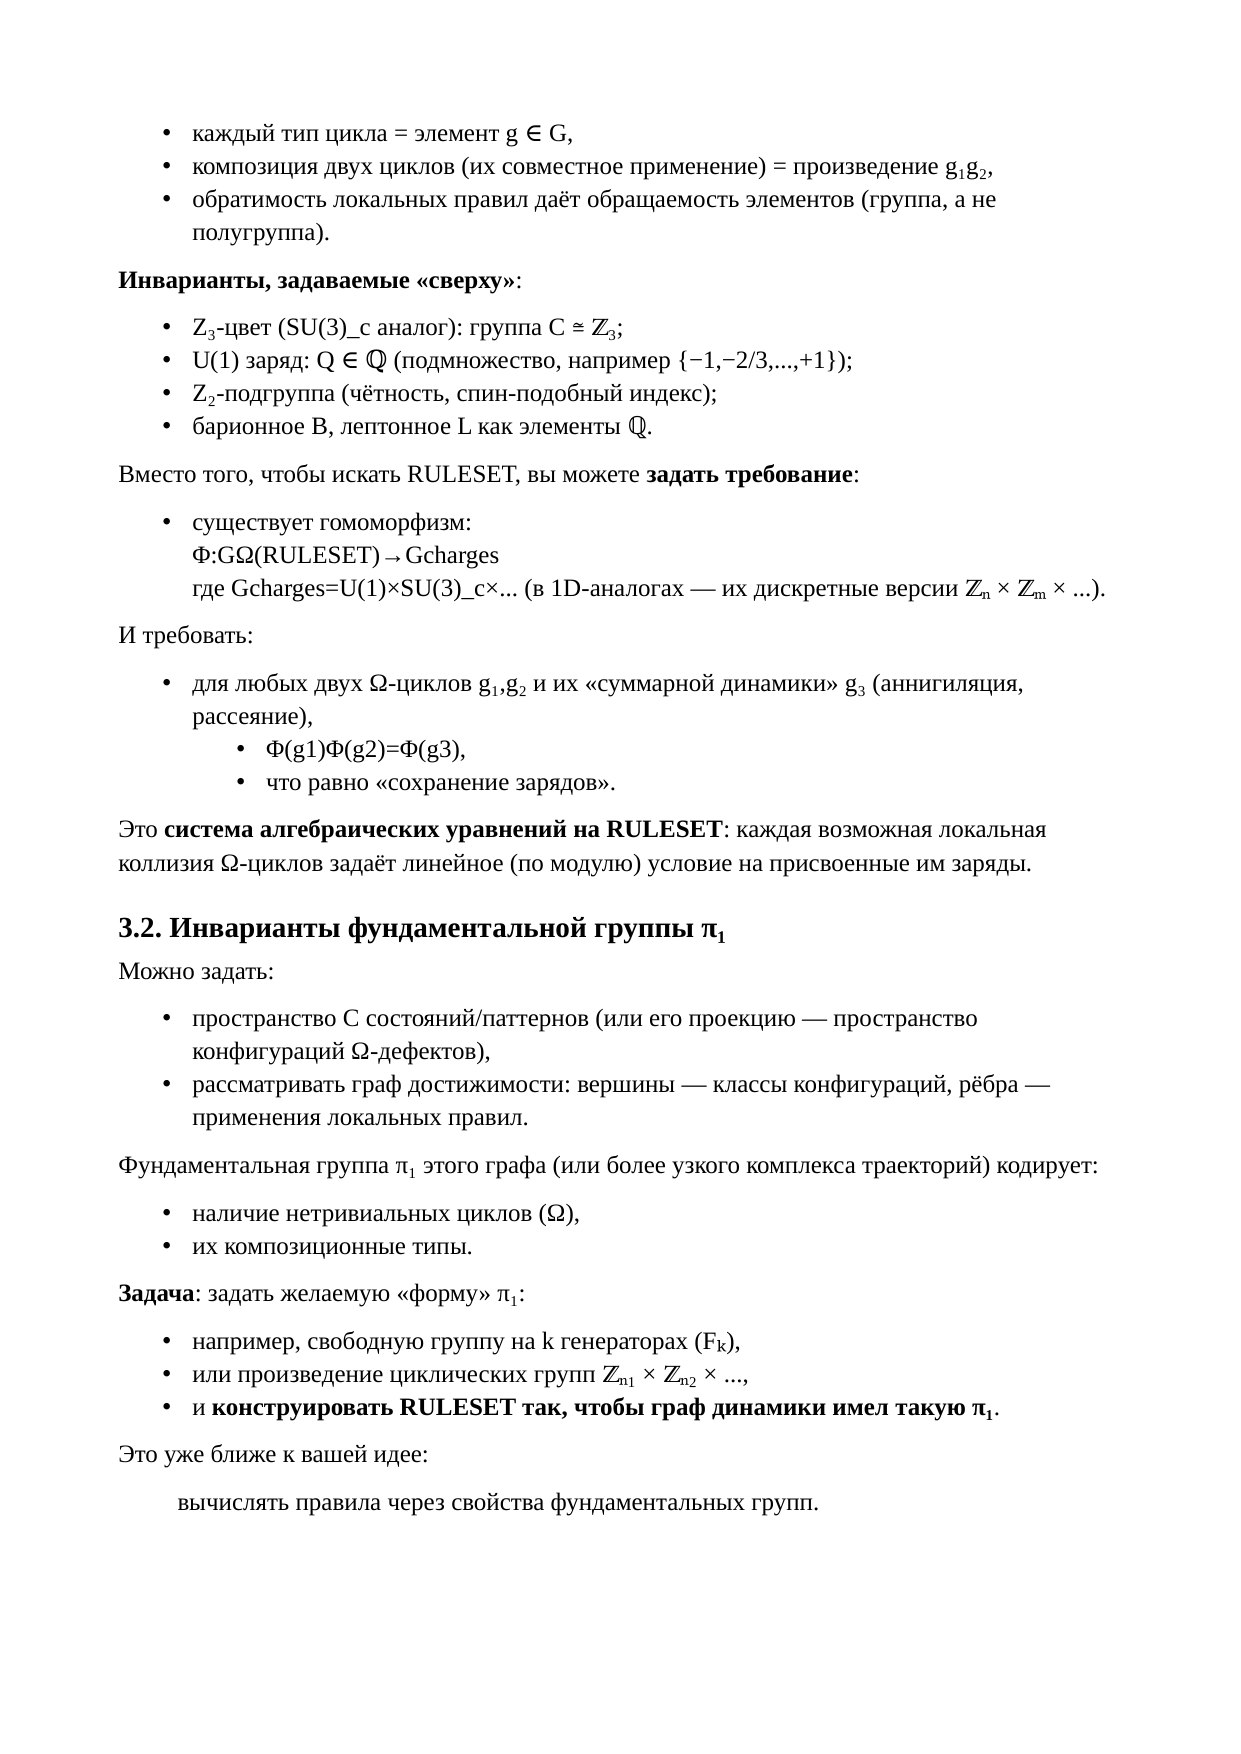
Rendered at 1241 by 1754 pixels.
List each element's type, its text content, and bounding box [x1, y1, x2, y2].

list каждый тип цикла = элемент g ∈ G, [162, 118, 1122, 147]
text Инварианты, задаваемые «сверху»: [118, 265, 1122, 293]
list композиция двух циклов (их совместное применение) = произведение g₁g₂, [162, 151, 1122, 180]
list обратимость локальных правил даёт обращаемость элементов (группа, а не полугруппа). [162, 184, 1122, 246]
text Фундаментальная группа π₁ этого графа (или более узкого комплекса траекторий) кодирует: [118, 1150, 1122, 1179]
text И требовать: [118, 620, 1122, 649]
list U(1) заряд: Q ∈ ℚ (подмножество, например {−1,−2/3,...,+1}); [162, 345, 1122, 374]
text Задача: задать желаемую «форму» π₁: [118, 1278, 1122, 1307]
list или произведение циклических групп ℤₙ₁ × ℤₙ₂ × ..., [162, 1359, 1122, 1388]
list и конструировать RULESET так, чтобы граф динамики имел такую π₁. [162, 1392, 1122, 1421]
list наличие нетривиальных циклов (Ω), [162, 1198, 1122, 1226]
text вычислять правила через свойства фундаментальных групп. [177, 1487, 1063, 1516]
list рассматривать граф достижимости: вершины — классы конфигураций, рёбра — применения локальных правил. [162, 1069, 1122, 1131]
list что равно «сохранение зарядов». [236, 767, 1122, 796]
list Φ(g1)Φ(g2)=Φ(g3), [236, 734, 1122, 763]
list для любых двух Ω‑циклов g₁,g₂ и их «суммарной динамики» g₃ (аннигиляция, рассеяние), [162, 668, 1122, 730]
text Это уже ближе к вашей идее: [118, 1439, 1122, 1468]
list Z₂‑подгруппа (чётность, спин‑подобный индекс); [162, 378, 1122, 407]
text Можно задать: [118, 956, 1122, 984]
list их композиционные типы. [162, 1231, 1122, 1259]
list Z₃‑цвет (SU(3)_c аналог): группа C ≅ ℤ₃; [162, 312, 1122, 341]
list барионное B, лептонное L как элементы ℚ. [162, 411, 1122, 440]
text Вместо того, чтобы искать RULESET, вы можете задать требование: [118, 459, 1122, 488]
text Это система алгебраических уравнений на RULESET: каждая возможная локальная коллизия Ω‑циклов задаёт линейное (по модулю) условие на присвоенные им заряды. [118, 814, 1122, 876]
list существует гомоморфизм: Φ:GΩ(RULESET)→Gcharges где Gcharges=U(1)×SU(3)_c×... (в 1D‑аналогах — их дискретные версии ℤₙ × ℤₘ × ...). [162, 507, 1122, 601]
subtitle 3.2. Инварианты фундаментальной группы π₁ [118, 910, 1122, 943]
list пространство C состояний/паттернов (или его проекцию — пространство конфигураций Ω‑дефектов), [162, 1003, 1122, 1065]
list например, свободную группу на k генераторах (Fₖ), [162, 1326, 1122, 1355]
